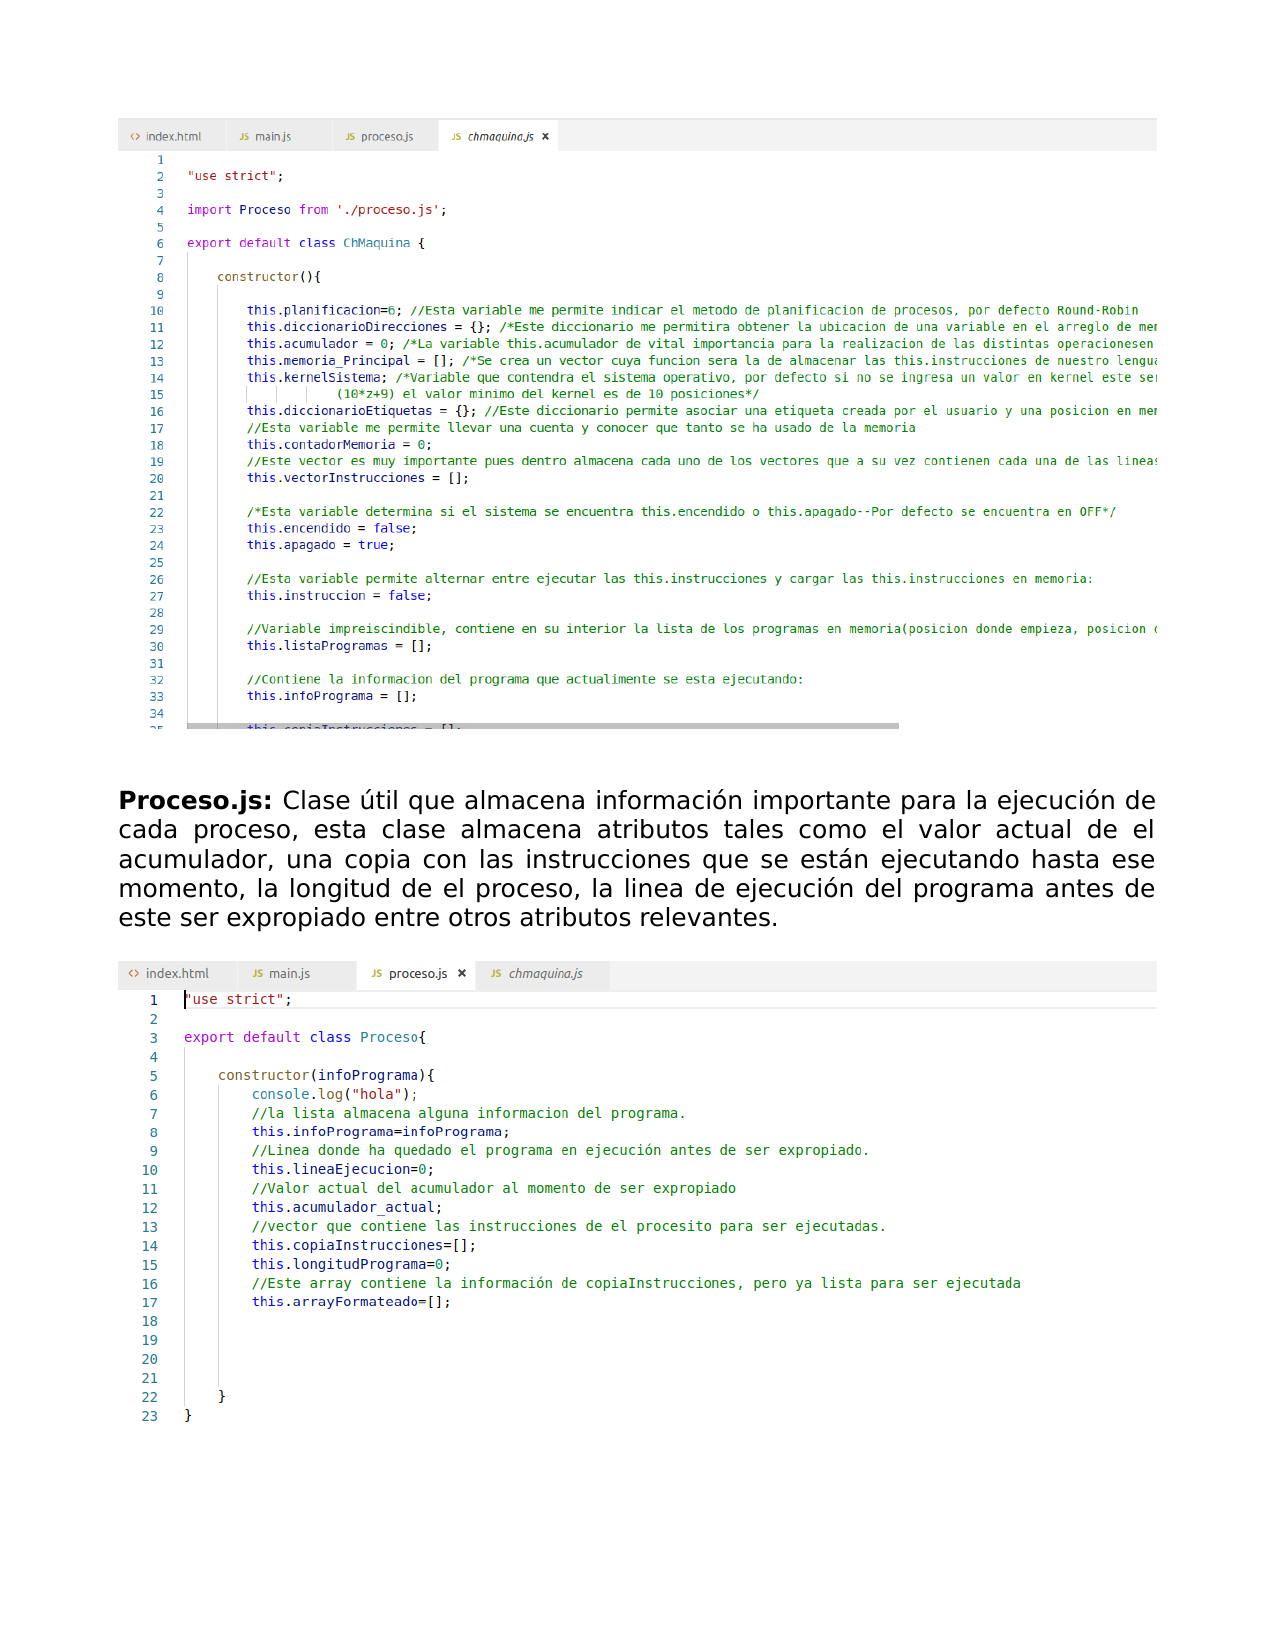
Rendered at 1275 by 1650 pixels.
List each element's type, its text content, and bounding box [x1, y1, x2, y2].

picture [118, 118, 1157, 729]
text Proceso.js: Clase útil que almacena información importante para la ejecución de cada proceso, esta clase almacena atributos tales como el valor actual de el acumulador, una copia con las instrucciones que se están ejecutando hasta ese momento, la longitud de el proceso, la linea de ejecución del programa antes de este ser expropiado entre otros atributos relevantes. [118, 787, 1157, 932]
picture [118, 961, 1157, 1474]
